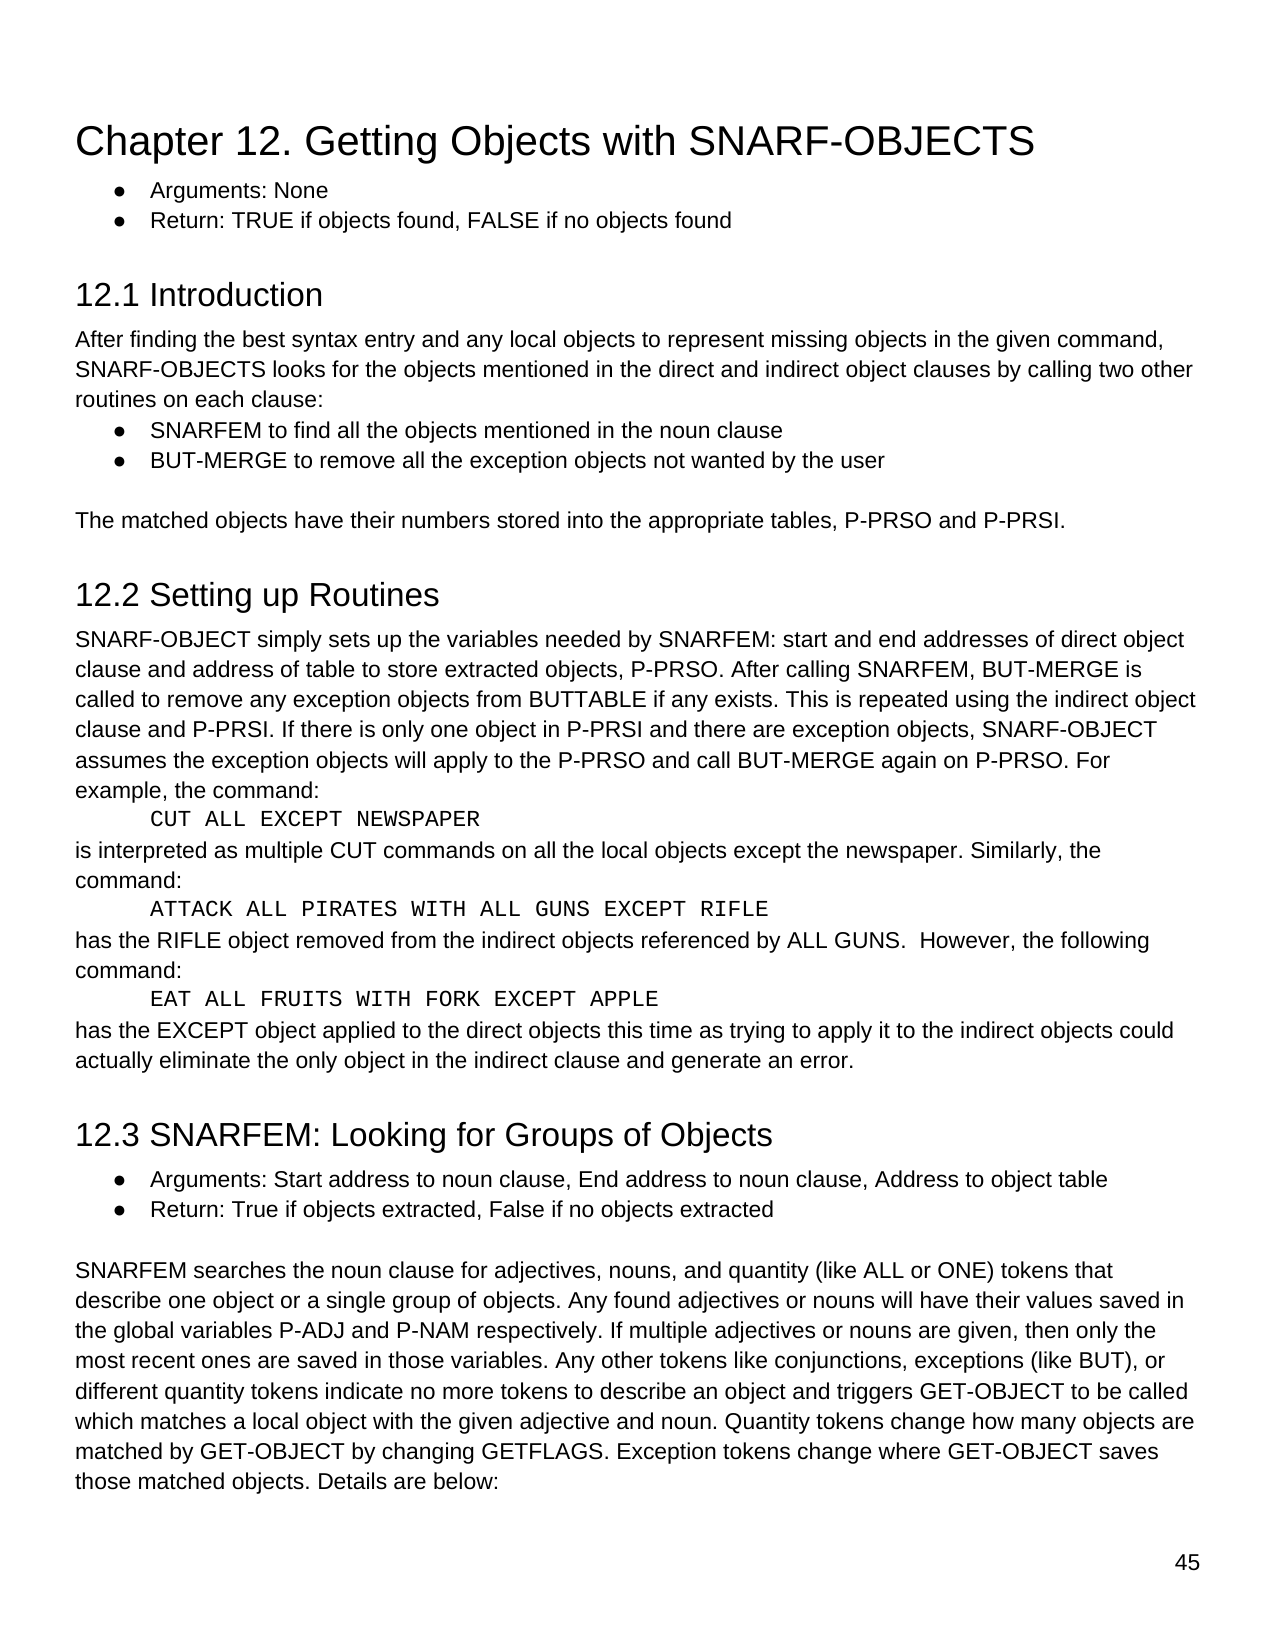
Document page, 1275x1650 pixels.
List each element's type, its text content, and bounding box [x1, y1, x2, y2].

text After finding the best syntax entry and any local objects to represent missing objects in the given command, SNARF-OBJECTS looks for the objects mentioned in the direct and indirect object clauses by calling two other routines on each clause: [75, 326, 1200, 413]
text has the RIFLE object removed from the indirect objects referenced by ALL GUNS. However, the following command: [75, 927, 1200, 984]
list Arguments: Start address to noun clause, End address to noun clause, Address to object table [112, 1166, 1200, 1192]
text CUT ALL EXCEPT NEWSPAPER [75, 807, 1200, 833]
list Return: TRUE if objects found, FALSE if no objects found [112, 207, 1200, 234]
subtitle 12.1 Introduction [75, 275, 1200, 313]
text The matched objects have their numbers stored into the appropriate tables, P-PRSO and P-PRSI. [75, 507, 1200, 533]
text EAT ALL FRUITS WITH FORK EXCEPT APPLE [75, 987, 1200, 1013]
text is interpreted as multiple CUT commands on all the local objects except the newspaper. Similarly, the command: [75, 837, 1200, 893]
list Arguments: None [112, 177, 1200, 203]
list SNARFEM to find all the objects mentioned in the noun clause [112, 417, 1200, 443]
list Return: True if objects extracted, False if no objects extracted [112, 1196, 1200, 1223]
text SNARFEM searches the noun clause for adjectives, nouns, and quantity (like ALL or ONE) tokens that describe one object or a single group of objects. Any found adjectives or nouns will have their values saved in the global variables P-ADJ and P-NAM respectively. If multiple adjectives or nouns are given, then only the most recent ones are saved in those variables. Any other tokens like conjunctions, exceptions (like BUT), or different quantity tokens indicate no more tokens to describe an object and triggers GET-OBJECT to be called which matches a local object with the given adjective and noun. Quantity tokens change how many objects are matched by GET-OBJECT by changing GETFLAGS. Exception tokens change where GET-OBJECT saves those matched objects. Details are below: [75, 1257, 1200, 1494]
subtitle Chapter 12. Getting Objects with SNARF-OBJECTS [75, 117, 1200, 164]
text ATTACK ALL PIRATES WITH ALL GUNS EXCEPT RIFLE [75, 897, 1200, 923]
text has the EXCEPT object applied to the direct objects this time as trying to apply it to the indirect objects could actually eliminate the only object in the indirect clause and generate an error. [75, 1017, 1200, 1074]
subtitle 12.3 SNARFEM: Looking for Groups of Objects [75, 1115, 1200, 1154]
text SNARF-OBJECT simply sets up the variables needed by SNARFEM: start and end addresses of direct object clause and address of table to store extracted objects, P-PRSO. After calling SNARFEM, BUT-MERGE is called to remove any exception objects from BUTTABLE if any exists. This is repeated using the indirect object clause and P-PRSI. If there is only one object in P-PRSI and there are exception objects, SNARF-OBJECT assumes the exception objects will apply to the P-PRSO and call BUT-MERGE again on P-PRSO. For example, the command: [75, 626, 1200, 803]
subtitle 12.2 Setting up Routines [75, 575, 1200, 613]
list BUT-MERGE to remove all the exception objects not wanted by the user [112, 447, 1200, 473]
